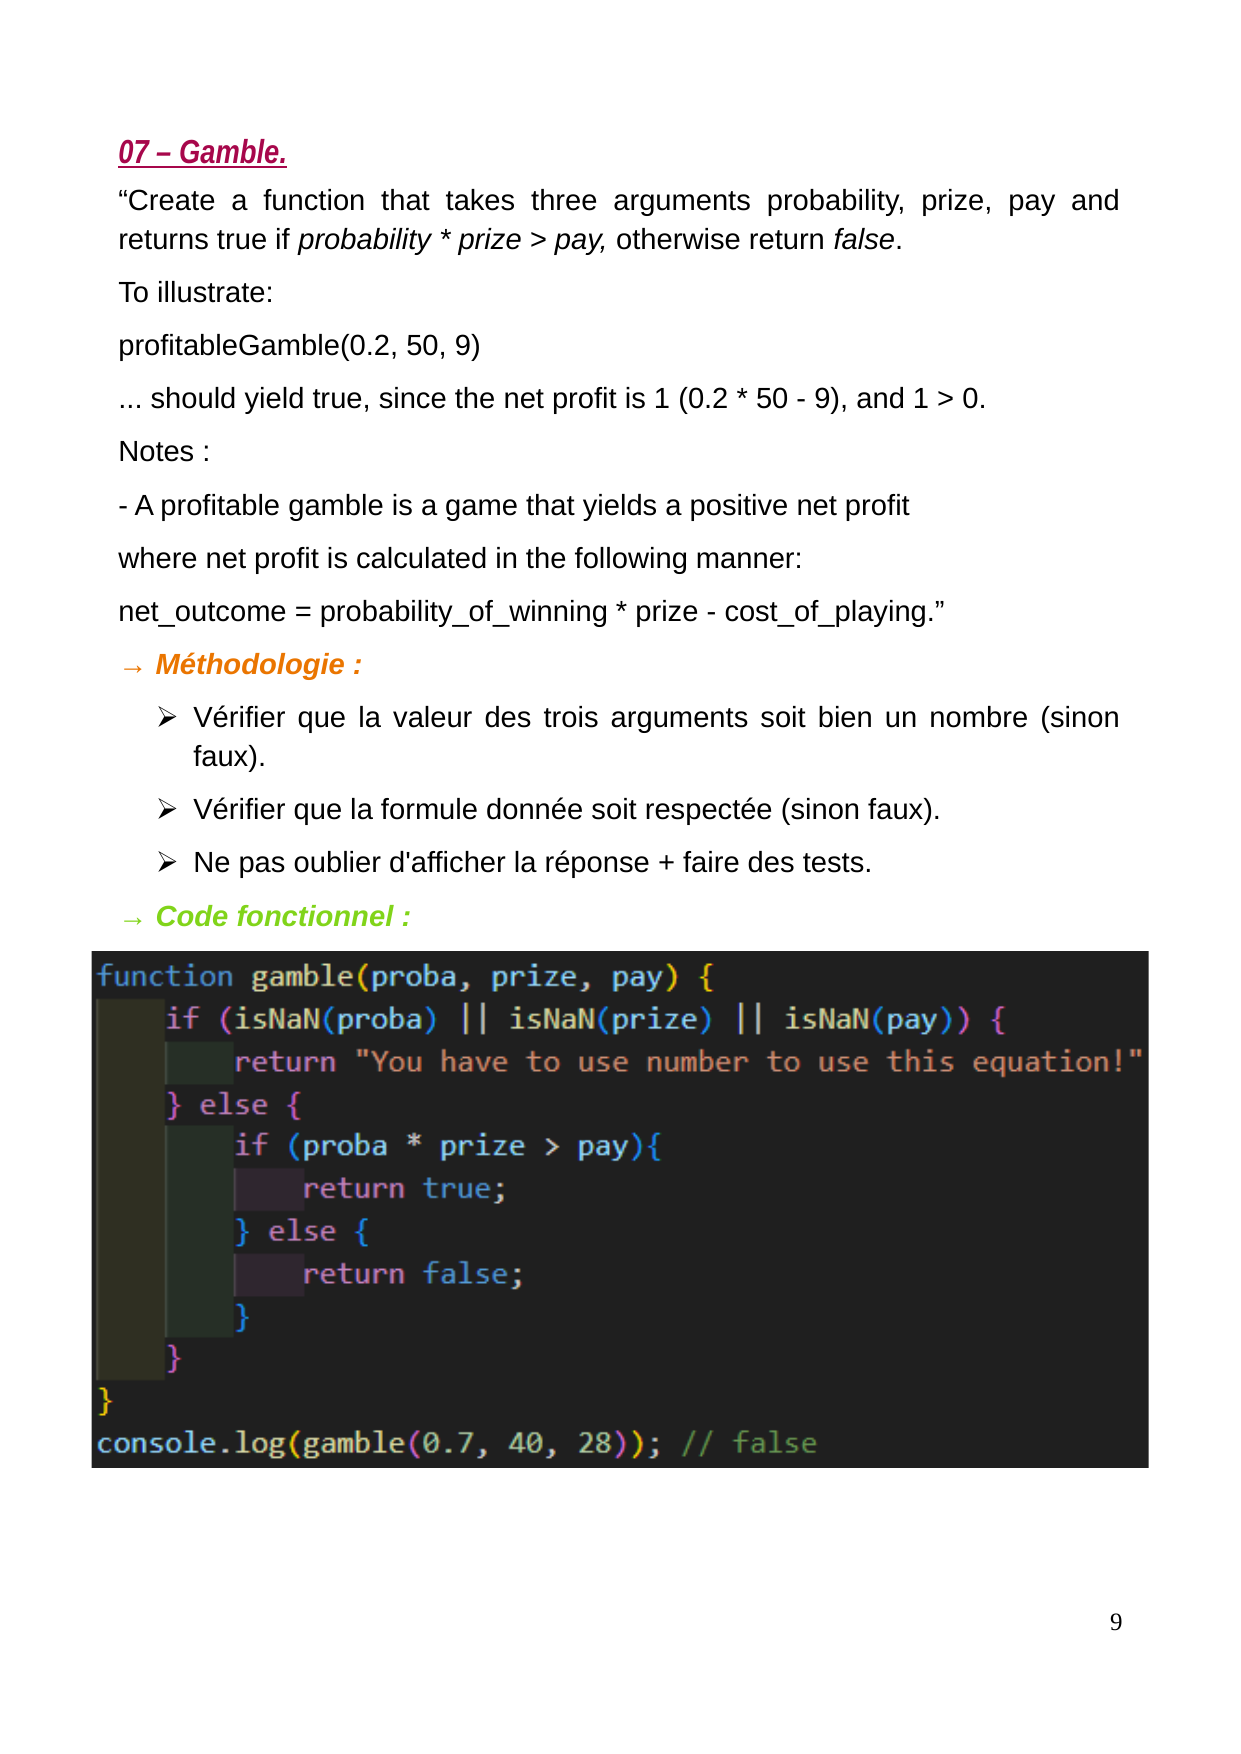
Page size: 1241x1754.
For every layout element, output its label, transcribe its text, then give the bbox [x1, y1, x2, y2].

list Vérifier que la valeur des trois arguments soit bien un nombre (sinon faux). [156, 700, 1122, 772]
list Vérifier que la formule donnée soit respectée (sinon faux). [156, 792, 1122, 826]
text → Code fonctionnel : [118, 899, 1122, 932]
text To illustrate: [118, 275, 1122, 309]
text ... should yield true, since the net profit is 1 (0.2 * 50 - 9), and 1 > 0. [118, 381, 1122, 415]
text where net profit is calculated in the following manner: [118, 541, 1122, 574]
text → Méthodologie : [118, 647, 1122, 681]
picture [91, 951, 1149, 1468]
text Notes : [118, 434, 1122, 468]
subtitle 07 – Gamble. [118, 133, 1122, 171]
text net_outcome = probability_of_winning * prize - cost_of_playing.” [118, 594, 1122, 627]
text - A profitable gamble is a game that yields a positive net profit [118, 488, 1122, 521]
text “Create a function that takes three arguments probability, prize, pay and returns true if probability * prize > pay, otherwise return false. [118, 183, 1122, 256]
text profitableGamble(0.2, 50, 9) [118, 328, 1122, 362]
list Ne pas oublier d'afficher la réponse + faire des tests. [156, 845, 1122, 879]
